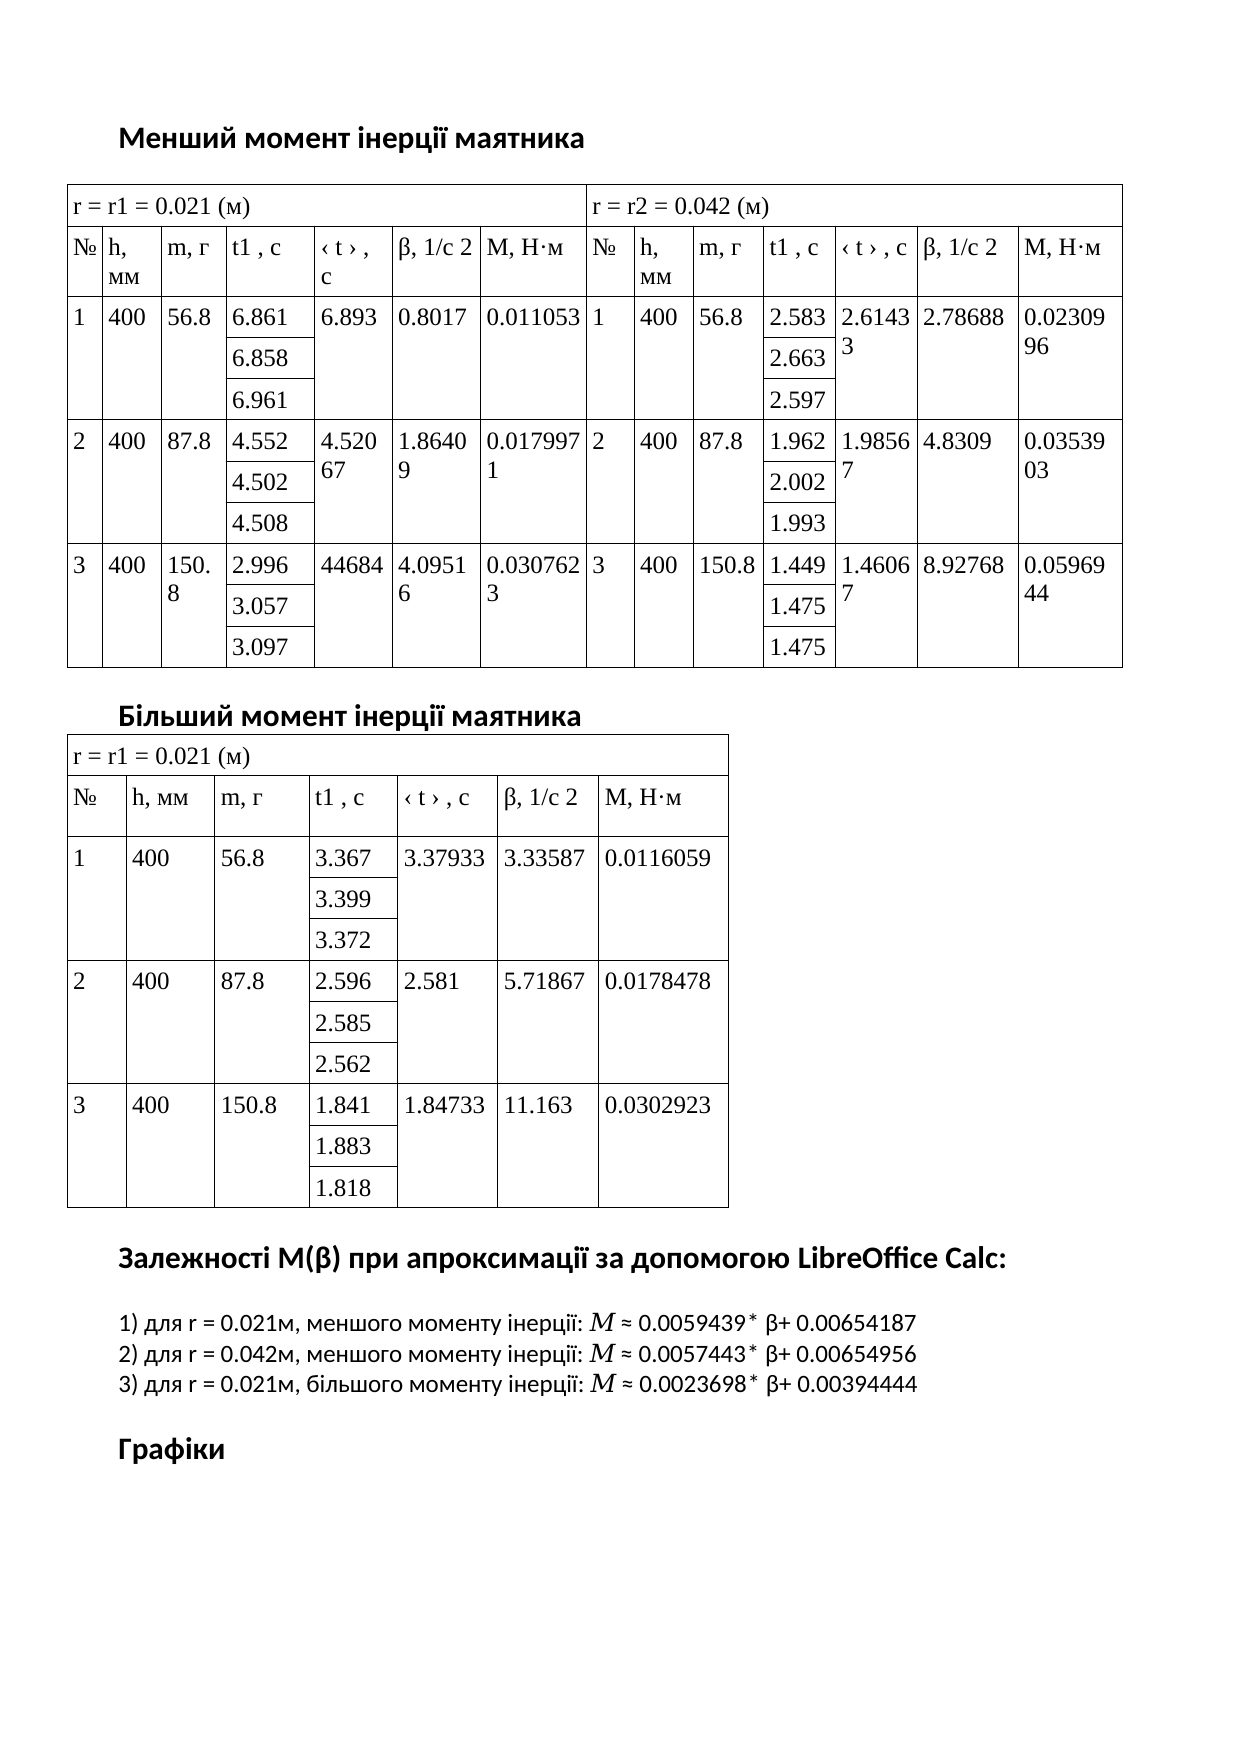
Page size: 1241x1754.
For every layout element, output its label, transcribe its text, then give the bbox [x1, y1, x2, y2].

table_cell 4.508 [227, 503, 314, 543]
table_cell ‹ t › , c [398, 776, 497, 836]
table_cell m, г [162, 227, 226, 296]
table_cell 4.09516 [393, 544, 480, 667]
table_cell 0.0596944 [1019, 544, 1122, 667]
text 1) для r = 0.021м, меншого моменту інерції: 𝑀 ≈ 0.0059439* β+ 0.00654187 [118, 1307, 1122, 1338]
table_cell 2.996 [227, 544, 314, 584]
table_cell 2.596 [310, 961, 397, 1001]
table_cell 3.372 [310, 919, 397, 959]
table_cell 2 [68, 420, 102, 543]
table_cell 1.818 [310, 1167, 397, 1207]
table_cell β, 1/c 2 [498, 776, 598, 836]
table_cell 3.399 [310, 878, 397, 918]
table_cell 2 [68, 961, 126, 1083]
table_cell 2.002 [764, 462, 835, 502]
table_cell 1.46067 [836, 544, 917, 667]
table_cell 1 [587, 297, 634, 419]
table_cell 1.883 [310, 1126, 397, 1166]
table_cell 1.475 [764, 627, 835, 667]
table_cell 3 [68, 1084, 126, 1207]
table_cell M, Н·м [481, 227, 586, 296]
table_cell 87.8 [215, 961, 309, 1083]
table_cell № [68, 227, 102, 296]
table_cell 1.98567 [836, 420, 917, 543]
table_cell 5.71867 [498, 961, 598, 1083]
table_cell 3.33587 [498, 837, 598, 959]
table_cell 1.962 [764, 420, 835, 461]
table_cell 0.0353903 [1019, 420, 1122, 543]
text Більший момент інерції маятника [118, 696, 1122, 734]
table_cell 3.057 [227, 585, 314, 626]
table_cell 150.8 [694, 544, 763, 667]
table_header r = r1 = 0.021 (м) [68, 735, 728, 775]
table_cell 400 [103, 297, 161, 419]
table_cell 0.0230996 [1019, 297, 1122, 419]
table_cell 0.011053 [481, 297, 586, 419]
table_cell 4.8309 [918, 420, 1018, 543]
table_cell 400 [127, 961, 214, 1083]
table_cell 2.663 [764, 338, 835, 378]
table_cell 0.0307623 [481, 544, 586, 667]
table_cell β, 1/c 2 [393, 227, 480, 296]
table_cell h, мм [635, 227, 693, 296]
table_cell t1 , c [310, 776, 397, 836]
text Графіки [118, 1429, 1122, 1467]
table_cell t1 , c [227, 227, 314, 296]
table_cell 0.0116059 [599, 837, 728, 959]
table_cell 1.475 [764, 585, 835, 626]
table_cell 400 [127, 1084, 214, 1207]
table_cell 2.61433 [836, 297, 917, 419]
table_cell 400 [127, 837, 214, 959]
table_cell 0.8017 [393, 297, 480, 419]
table_cell ‹ t › , c [836, 227, 917, 296]
table_cell 1.86409 [393, 420, 480, 543]
table_cell β, 1/c 2 [918, 227, 1018, 296]
table_cell 87.8 [162, 420, 226, 543]
table_cell 3.097 [227, 627, 314, 667]
table_cell 0.0178478 [599, 961, 728, 1083]
table_cell 400 [635, 297, 693, 419]
table_cell 4.52067 [315, 420, 392, 543]
table_cell 1.84733 [398, 1084, 497, 1207]
table_cell h, мм [103, 227, 161, 296]
text Менший момент інерції маятника [118, 118, 1122, 156]
table_cell 3.37933 [398, 837, 497, 959]
table_cell 6.858 [227, 338, 314, 378]
text 3) для r = 0.021м, більшого моменту інерції: 𝑀 ≈ 0.0023698* β+ 0.00394444 [118, 1368, 1122, 1399]
table_cell 4.552 [227, 420, 314, 461]
table_cell 2.581 [398, 961, 497, 1083]
table_cell 3 [587, 544, 634, 667]
table_cell 1 [68, 297, 102, 419]
table_cell M, Н·м [599, 776, 728, 836]
table_cell 6.861 [227, 297, 314, 337]
table_cell 150.8 [215, 1084, 309, 1207]
table_cell m, г [694, 227, 763, 296]
table_cell 3.367 [310, 837, 397, 877]
table_cell M, Н·м [1019, 227, 1122, 296]
table_cell 400 [635, 420, 693, 543]
table_cell 400 [635, 544, 693, 667]
table_cell 4.502 [227, 462, 314, 502]
table_cell 2.585 [310, 1002, 397, 1042]
table_cell 87.8 [694, 420, 763, 543]
table_cell h, мм [127, 776, 214, 836]
table_cell 6.893 [315, 297, 392, 419]
table_cell 400 [103, 420, 161, 543]
table_cell m, г [215, 776, 309, 836]
table_cell 44684 [315, 544, 392, 667]
table_cell 11.163 [498, 1084, 598, 1207]
table_cell 2.78688 [918, 297, 1018, 419]
table_cell 150.8 [162, 544, 226, 667]
table_cell 2.562 [310, 1043, 397, 1083]
table_cell 0.0179971 [481, 420, 586, 543]
table_cell 2.583 [764, 297, 835, 337]
table_header r = r2 = 0.042 (м) [587, 185, 1122, 226]
table_cell t1 , c [764, 227, 835, 296]
table_cell 56.8 [215, 837, 309, 959]
table_cell 56.8 [162, 297, 226, 419]
table_cell ‹ t › , c [315, 227, 392, 296]
table_cell 8.92768 [918, 544, 1018, 667]
table_header r = r1 = 0.021 (м) [68, 185, 586, 226]
table_cell № [587, 227, 634, 296]
table_cell 0.0302923 [599, 1084, 728, 1207]
text Залежності M(β) при апроксимації за допомогою LibreOffice Calc: [118, 1239, 1122, 1277]
text 2) для r = 0.042м, меншого моменту інерції: 𝑀 ≈ 0.0057443* β+ 0.00654956 [118, 1338, 1122, 1368]
table_cell 1.841 [310, 1084, 397, 1124]
table_cell 1 [68, 837, 126, 959]
table_cell 6.961 [227, 379, 314, 419]
table_cell 56.8 [694, 297, 763, 419]
table_cell 3 [68, 544, 102, 667]
table_cell 1.993 [764, 503, 835, 543]
table_cell 400 [103, 544, 161, 667]
table_cell № [68, 776, 126, 836]
table_cell 2 [587, 420, 634, 543]
table_cell 1.449 [764, 544, 835, 584]
table_cell 2.597 [764, 379, 835, 419]
